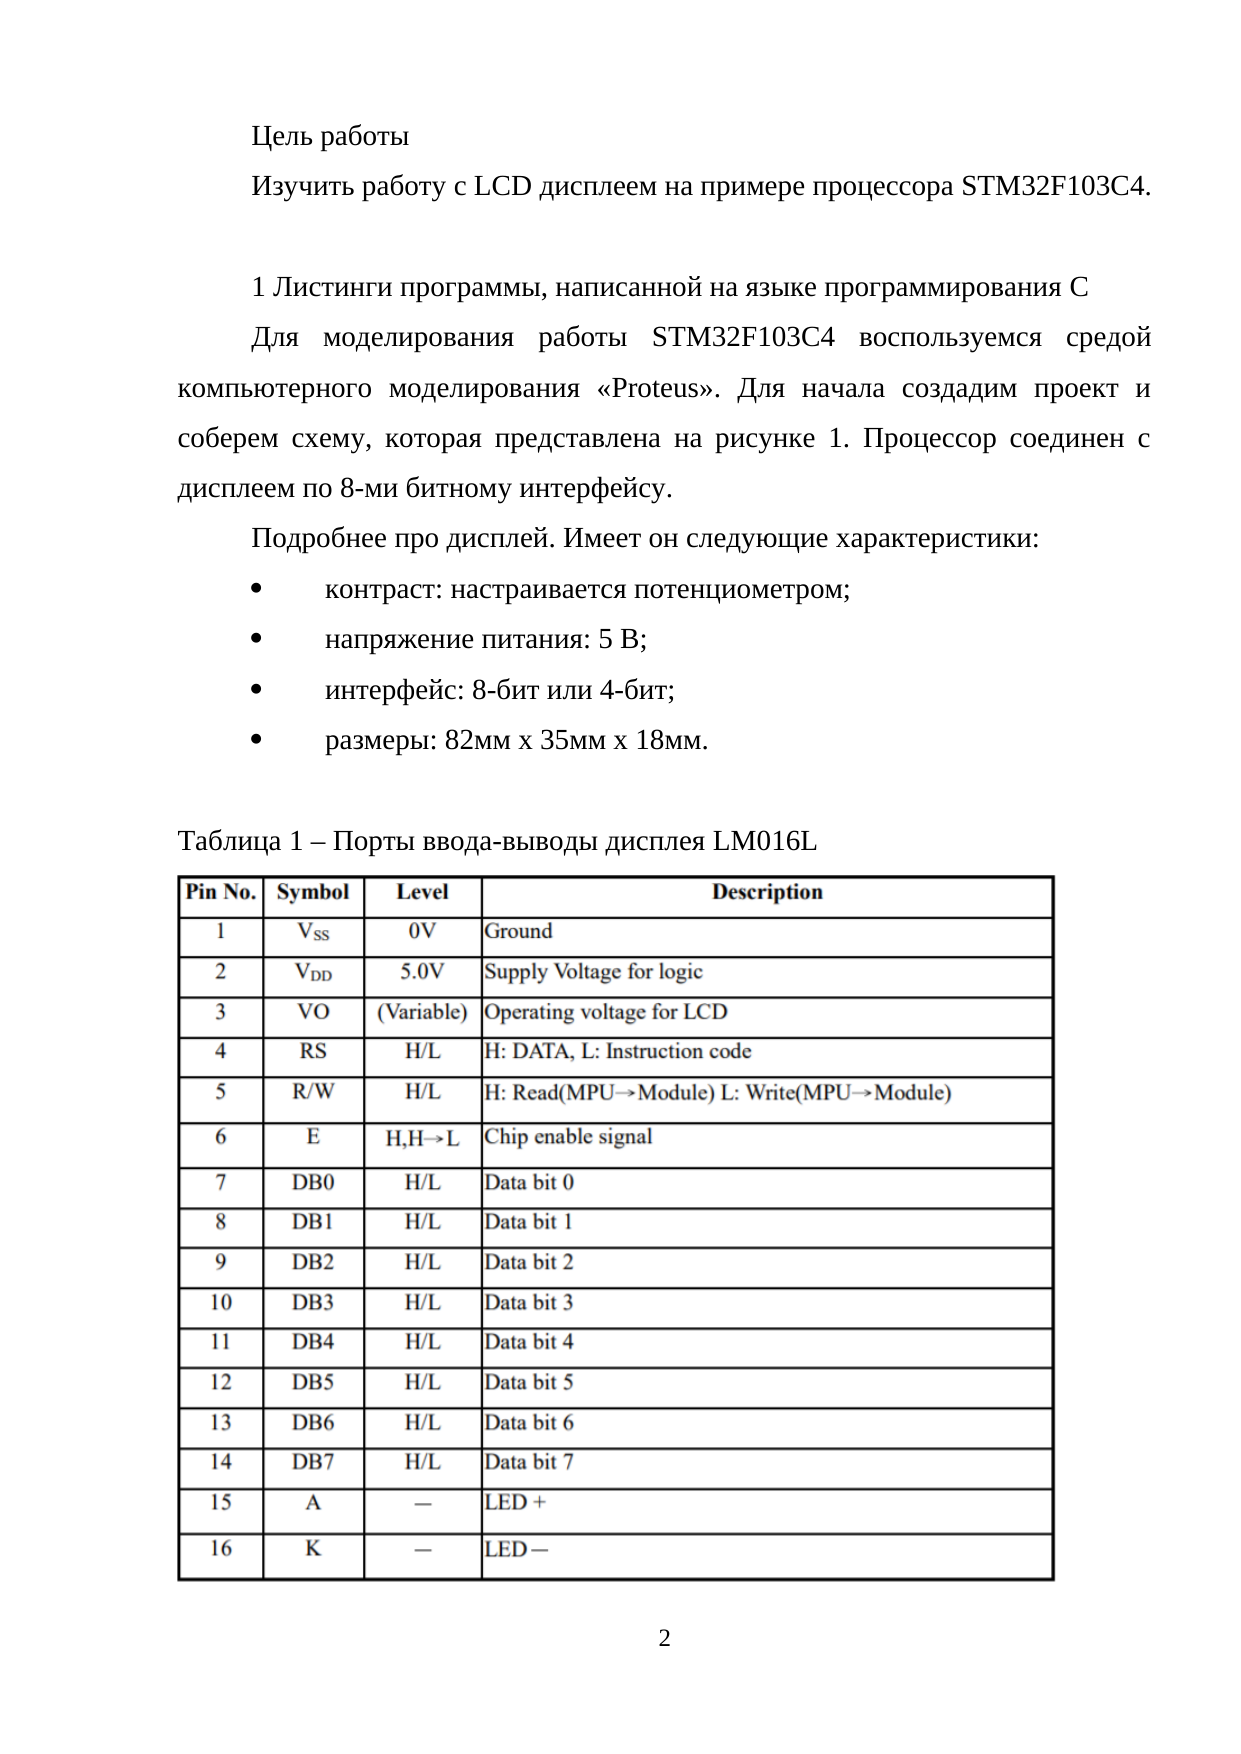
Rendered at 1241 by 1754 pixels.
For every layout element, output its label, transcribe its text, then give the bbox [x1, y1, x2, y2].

list интерфейс: 8-бит или 4-бит; [177, 672, 1152, 705]
picture [177, 873, 1057, 1583]
list контраст: настраивается потенциометром; [177, 571, 1152, 604]
text Таблица 1 – Порты ввода-выводы дисплея LM016L [177, 823, 1152, 856]
list 1 Листинги программы, написанной на языке программирования C [177, 269, 1152, 303]
list Для моделирования работы STM32F103C4 воспользуемся средой компьютерного моделирования «Proteus». Для начала создадим проект и соберем схему, которая представлена на рисунке 1. Процессор соединен с дисплеем по 8-ми битному интерфейсу. [177, 319, 1152, 504]
text Подробнее про дисплей. Имеет он следующие характеристики: [177, 521, 1152, 554]
list размеры: 82мм x 35мм x 18мм. [177, 722, 1152, 756]
list напряжение питания: 5 В; [177, 621, 1152, 655]
list Изучить работу с LCD дисплеем на примере процессора STM32F103C4. [177, 168, 1152, 202]
list Цель работы [177, 118, 1152, 152]
